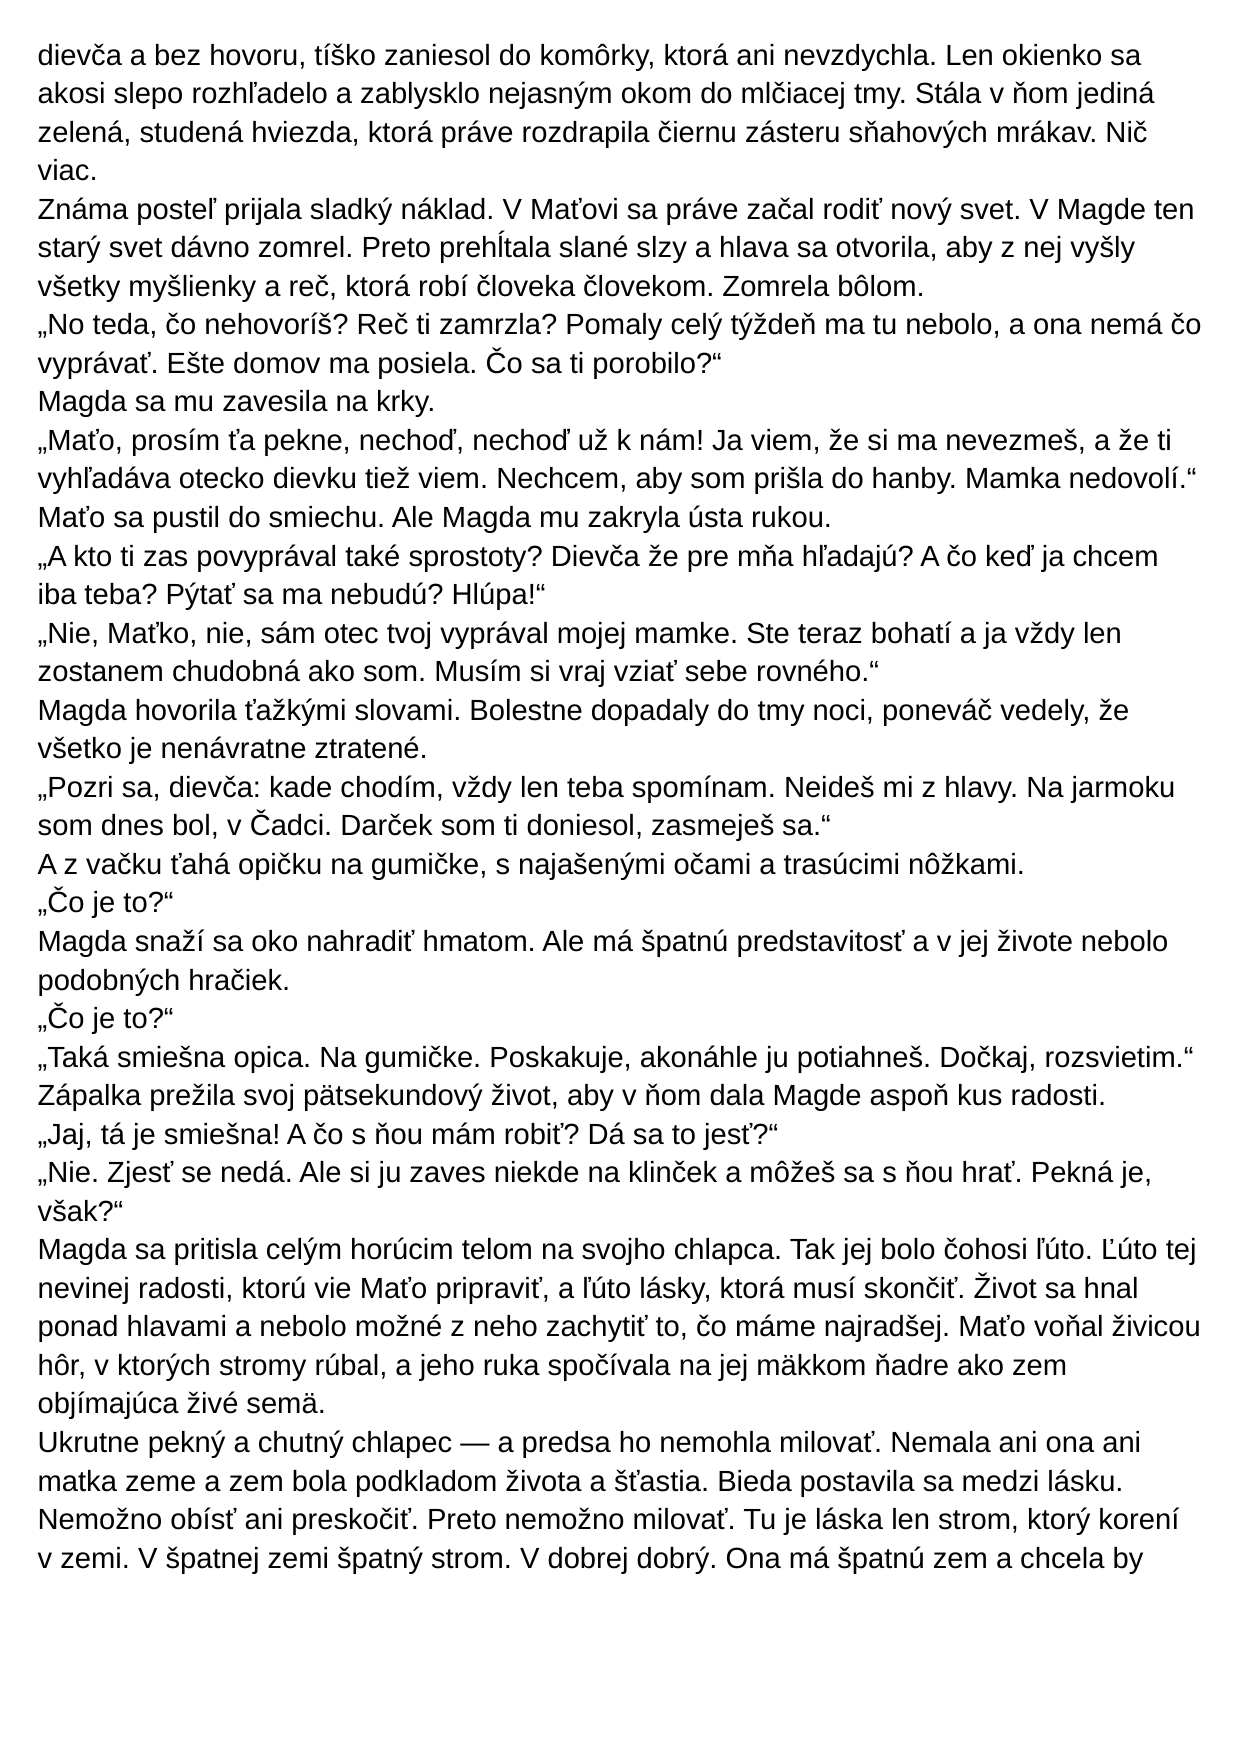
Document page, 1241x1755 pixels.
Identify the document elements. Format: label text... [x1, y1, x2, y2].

text Ukrutne pekný a chutný chlapec — a predsa ho nemohla milovať. Nemala ani ona ani matka zeme a zem bola podkladom života a šťastia. Bieda postavila sa medzi lásku. Nemožno obísť ani preskočiť. Preto nemožno milovať. Tu je láska len strom, ktorý korení v zemi. V špatnej zemi špatný strom. V dobrej dobrý. Ona má špatnú zem a chcela by [37, 1425, 1203, 1574]
text A z vačku ťahá opičku na gumičke, s najašenými očami a trasúcimi nôžkami. [37, 847, 1203, 880]
text Zápalka prežila svoj pätsekundový život, aby v ňom dala Magde aspoň kus radosti. [37, 1078, 1203, 1112]
text „Pozri sa, dievča: kade chodím, vždy len teba spomínam. Neideš mi z hlavy. Na jarmoku som dnes bol, v Čadci. Darček som ti doniesol, zasmeješ sa.“ [37, 770, 1203, 842]
text Maťo sa pustil do smiechu. Ale Magda mu zakryla ústa rukou. [37, 500, 1203, 533]
text dievča a bez hovoru, tíško zaniesol do komôrky, ktorá ani nevzdychla. Len okienko sa akosi slepo rozhľadelo a zablysklo nejasným okom do mlčiacej tmy. Stála v ňom jediná zelená, studená hviezda, ktorá práve rozdrapila čiernu zásteru sňahových mrákav. Nič viac. [37, 37, 1203, 187]
text „No teda, čo nehovoríš? Reč ti zamrzla? Pomaly celý týždeň ma tu nebolo, a ona nemá čo vyprávať. Ešte domov ma posiela. Čo sa ti porobilo?“ [37, 307, 1203, 379]
text Magda hovorila ťažkými slovami. Bolestne dopadaly do tmy noci, poneváč vedely, že všetko je nenávratne ztratené. [37, 693, 1203, 765]
text Magda snaží sa oko nahradiť hmatom. Ale má špatnú predstavitosť a v jej živote nebolo podobných hračiek. [37, 924, 1203, 996]
text Magda sa pritisla celým horúcim telom na svojho chlapca. Tak jej bolo čohosi ľúto. Ľúto tej nevinej radosti, ktorú vie Maťo pripraviť, a ľúto lásky, ktorá musí skončiť. Život sa hnal ponad hlavami a nebolo možné z neho zachytiť to, čo máme najradšej. Maťo voňal živicou hôr, v ktorých stromy rúbal, a jeho ruka spočívala na jej mäkkom ňadre ako zem objímajúca živé semä. [37, 1232, 1203, 1420]
text „Čo je to?“ [37, 885, 1203, 919]
text Známa posteľ prijala sladký náklad. V Maťovi sa práve začal rodiť nový svet. V Magde ten starý svet dávno zomrel. Preto prehĺtala slané slzy a hlava sa otvorila, aby z nej vyšly všetky myšlienky a reč, ktorá robí človeka človekom. Zomrela bôlom. [37, 192, 1203, 302]
text „Taká smiešna opica. Na gumičke. Poskakuje, akonáhle ju potiahneš. Dočkaj, rozsvietim.“ [37, 1039, 1203, 1073]
text „Nie, Maťko, nie, sám otec tvoj vyprával mojej mamke. Ste teraz bohatí a ja vždy len zostanem chudobná ako som. Musím si vraj vziať sebe rovného.“ [37, 616, 1203, 688]
text „Nie. Zjesť se nedá. Ale si ju zaves niekde na klinček a môžeš sa s ňou hrať. Pekná je, však?“ [37, 1155, 1203, 1227]
text „A kto ti zas povyprával také sprostoty? Dievča že pre mňa hľadajú? A čo keď ja chcem iba teba? Pýtať sa ma nebudú? Hlúpa!“ [37, 538, 1203, 611]
text Magda sa mu zavesila na krky. [37, 384, 1203, 418]
text „Jaj, tá je smiešna! A čo s ňou mám robiť? Dá sa to jesť?“ [37, 1117, 1203, 1150]
text „Čo je to?“ [37, 1001, 1203, 1034]
text „Maťo, prosím ťa pekne, nechoď, nechoď už k nám! Ja viem, že si ma nevezmeš, a že ti vyhľadáva otecko dievku tiež viem. Nechcem, aby som prišla do hanby. Mamka nedovolí.“ [37, 423, 1203, 495]
